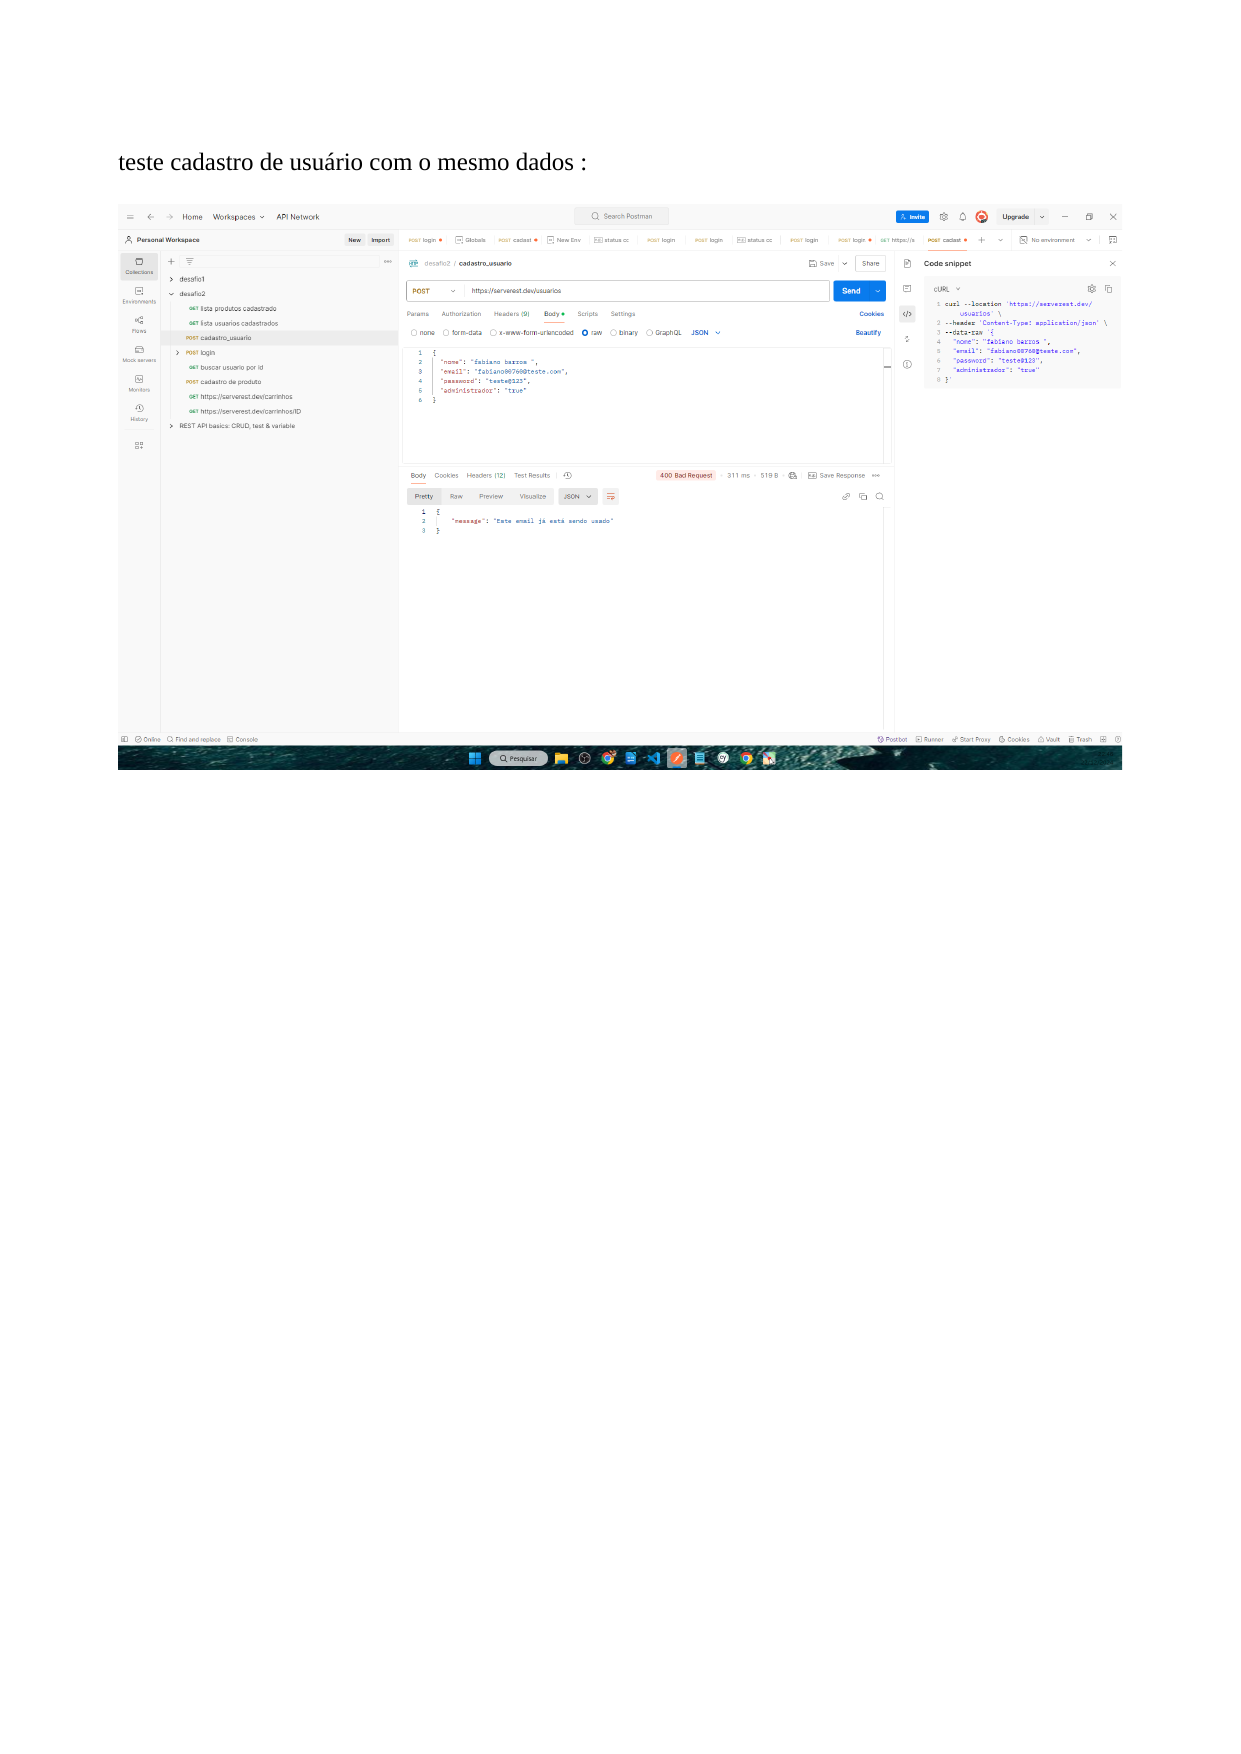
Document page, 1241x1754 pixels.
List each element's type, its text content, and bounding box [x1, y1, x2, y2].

picture [118, 204, 1123, 770]
text teste cadastro de usuário com o mesmo dados : [118, 118, 1122, 176]
